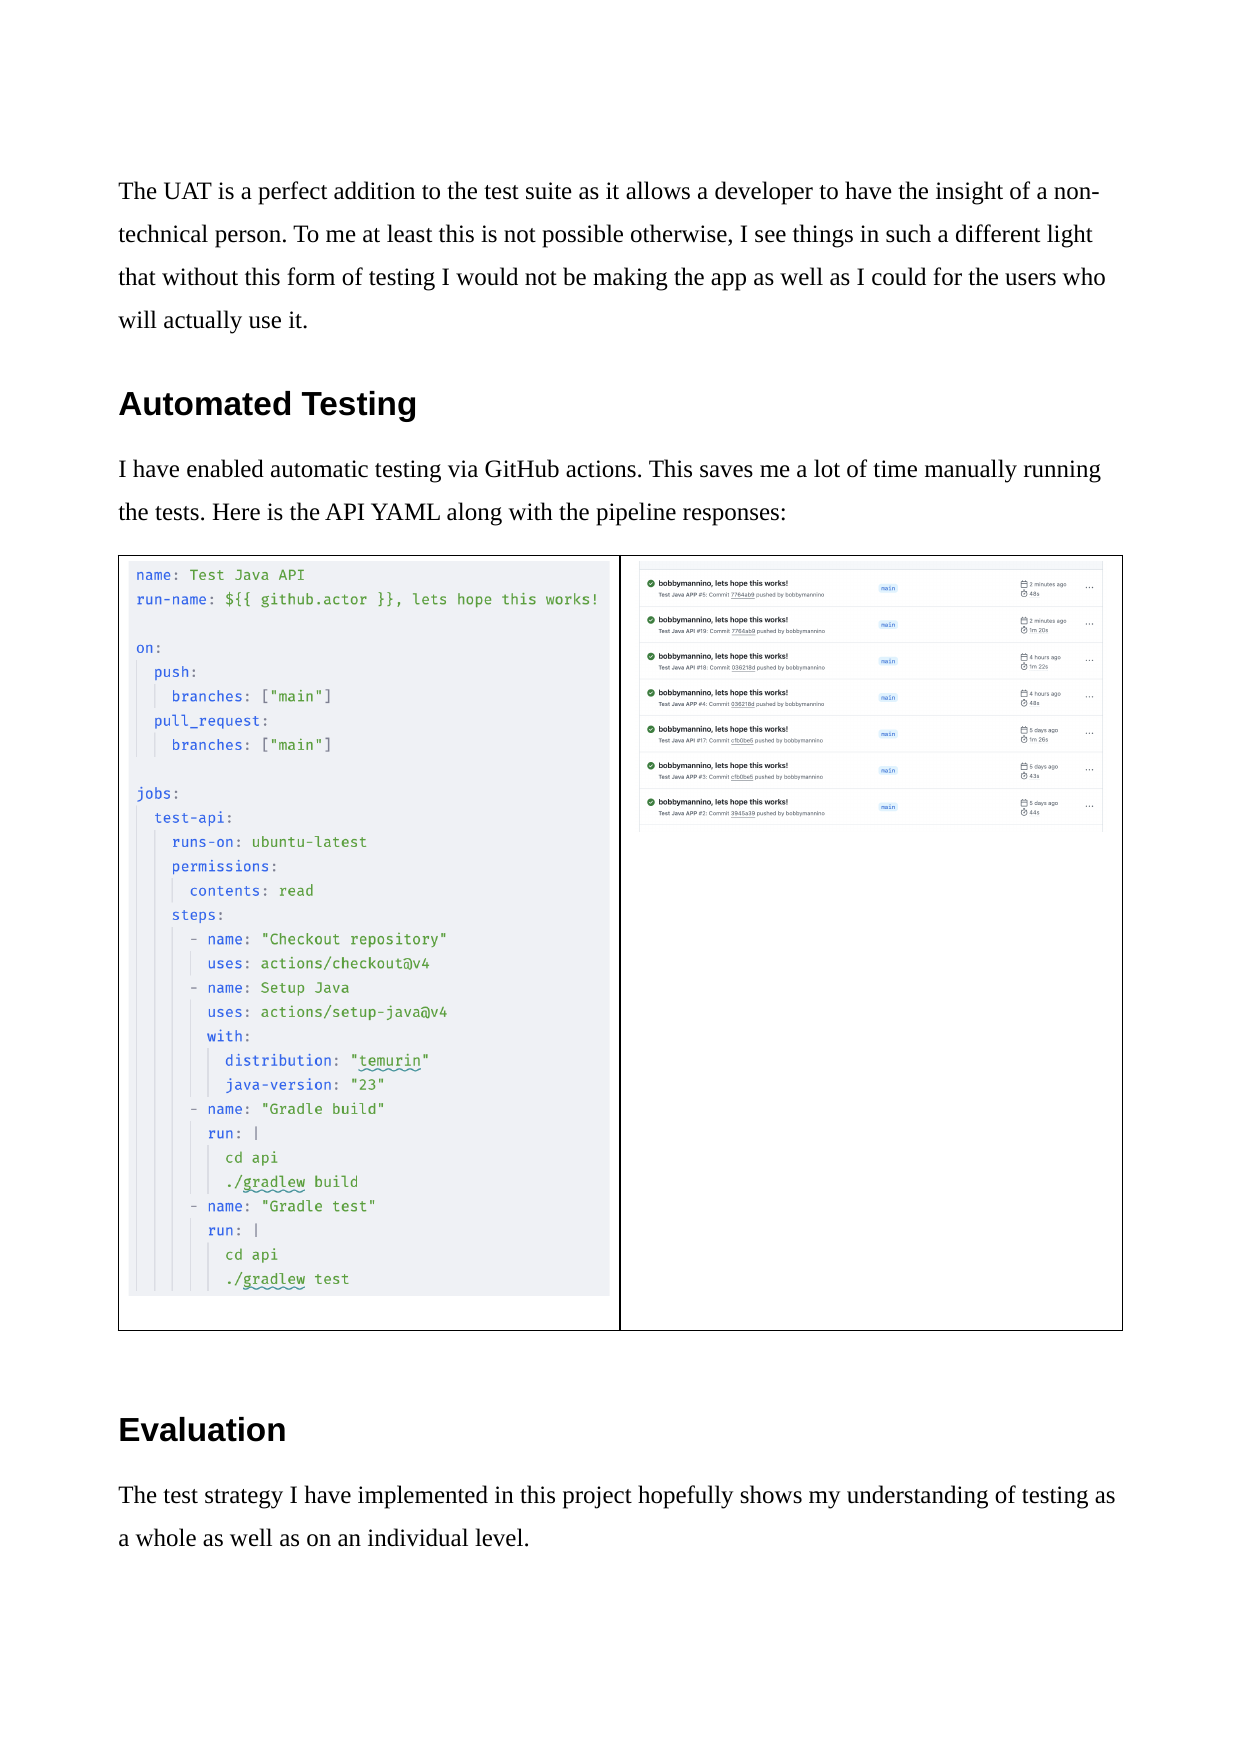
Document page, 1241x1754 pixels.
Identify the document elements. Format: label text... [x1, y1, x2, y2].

subtitle Automated Testing [118, 384, 1122, 422]
picture [635, 561, 1107, 832]
picture [128, 561, 610, 1296]
text The test strategy I have implemented in this project hopefully shows my understanding of testing as a whole as well as on an individual level. [118, 1480, 1122, 1552]
text I have enabled automatic testing via GitHub actions. This saves me a lot of time manually running the tests. Here is the API YAML along with the pipeline responses: [118, 454, 1122, 526]
subtitle Evaluation [118, 1410, 1122, 1448]
table_header [119, 556, 619, 1330]
text The UAT is a perfect addition to the test suite as it allows a developer to have the insight of a non-technical person. To me at least this is not possible otherwise, I see things in such a different light that without this form of testing I would not be making the app as well as I could for the users who will actually use it. [118, 176, 1122, 334]
table_header [621, 556, 1122, 1330]
